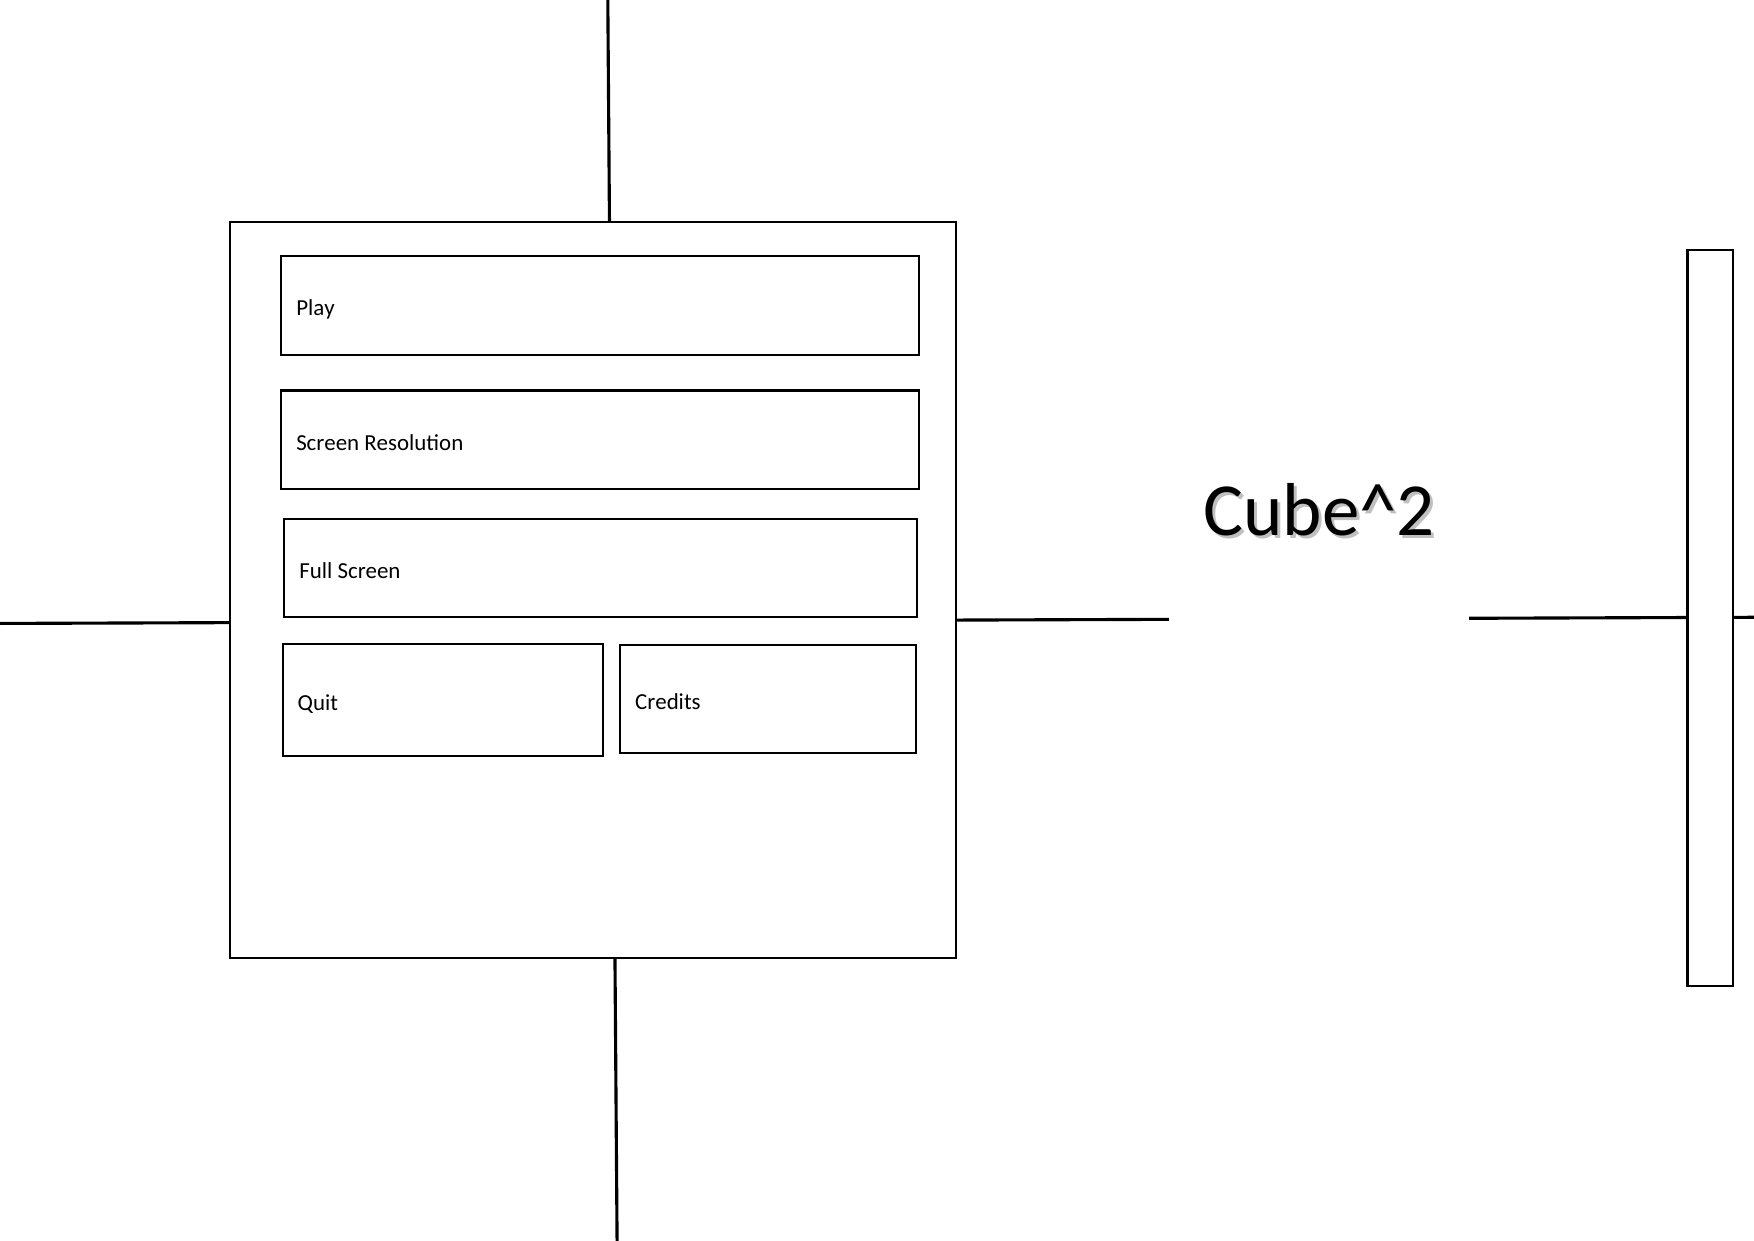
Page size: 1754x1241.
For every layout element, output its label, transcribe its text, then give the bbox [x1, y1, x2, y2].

text Cube^2 [1184, 462, 1454, 554]
